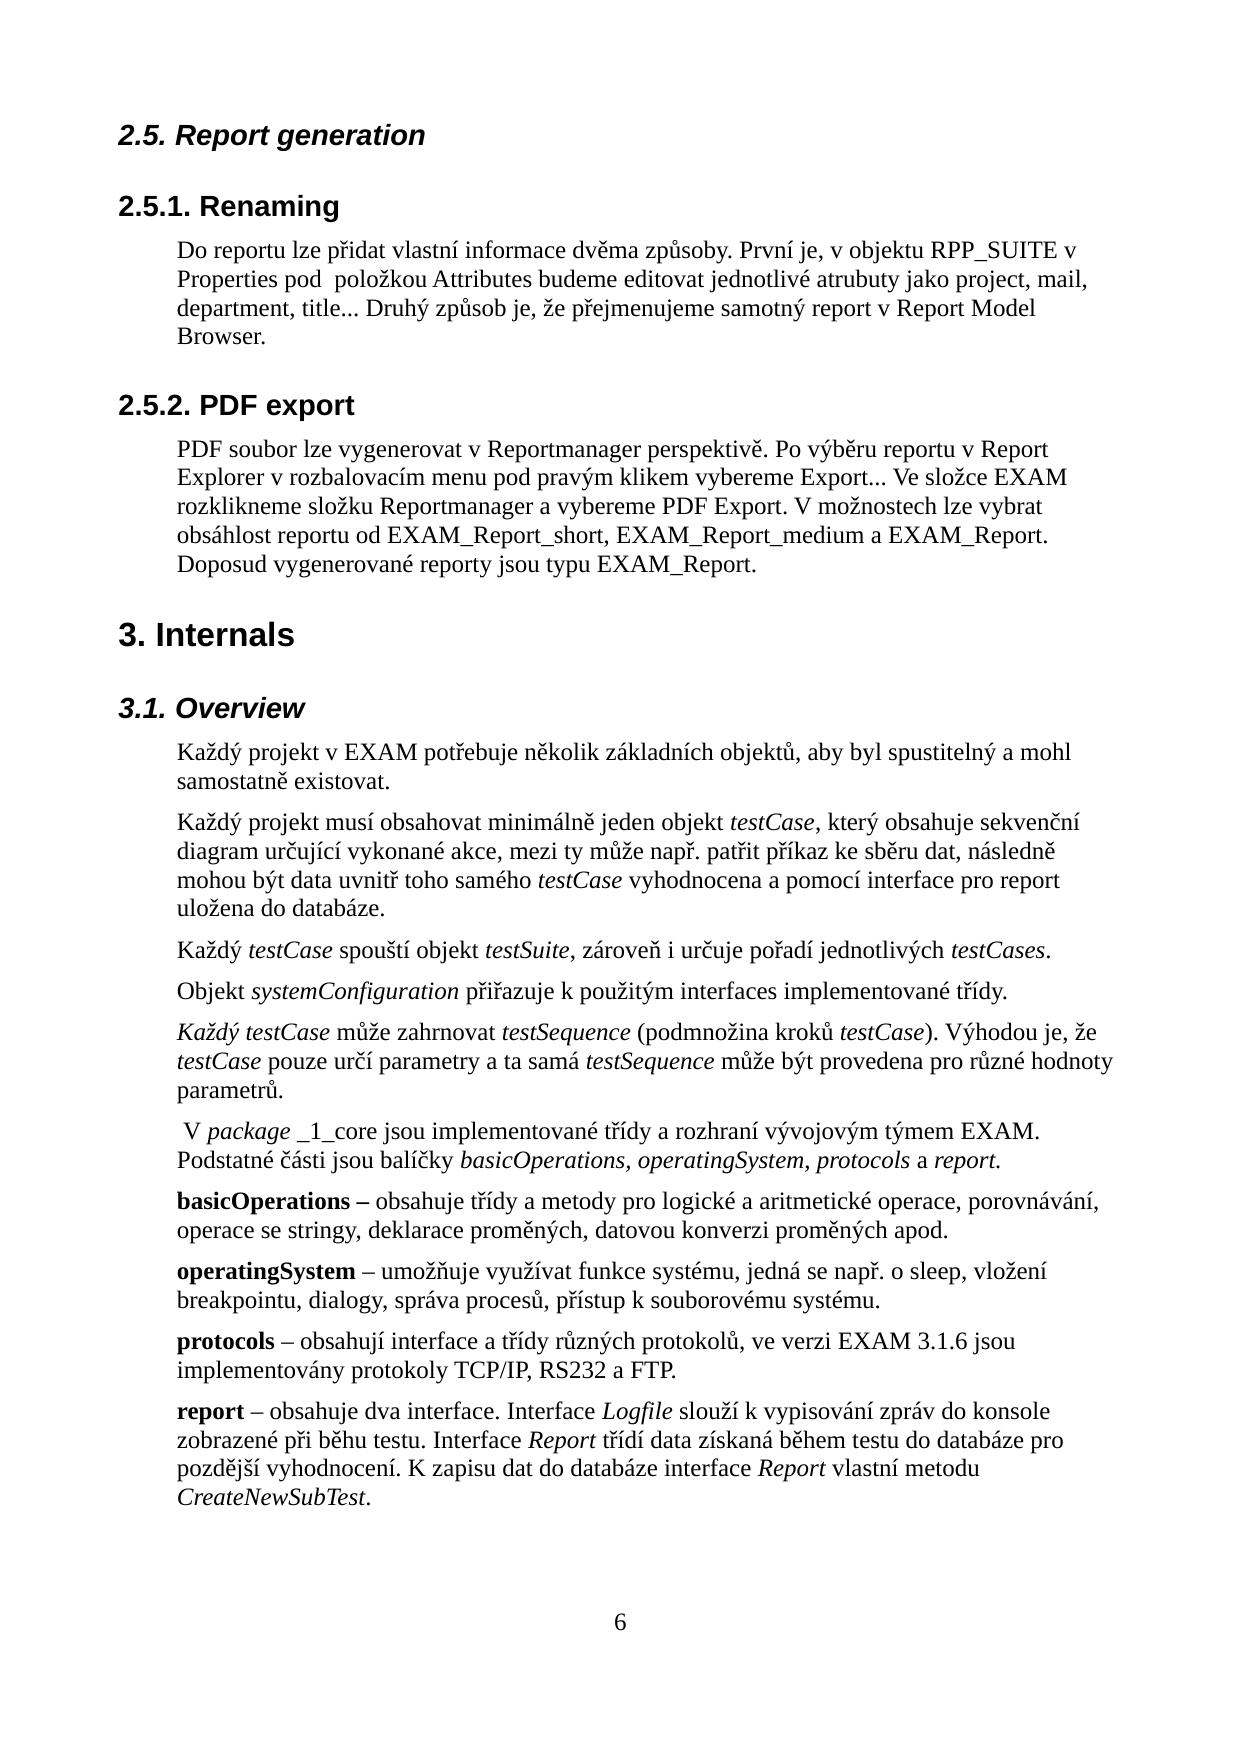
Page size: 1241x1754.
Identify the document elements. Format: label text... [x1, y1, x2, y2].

text protocols – obsahují interface a třídy různých protokolů, ve verzi EXAM 3.1.6 jsou implementovány protokoly TCP/IP, RS232 a FTP. [177, 1326, 1122, 1383]
subtitle Renaming [118, 189, 1122, 223]
subtitle Internals [118, 615, 1122, 654]
text Každý testCase může zahrnovat testSequence (podmnožina kroků testCase). Výhodou je, že testCase pouze určí parametry a ta samá testSequence může být provedena pro různé hodnoty parametrů. [177, 1017, 1122, 1103]
text Do reportu lze přidat vlastní informace dvěma způsoby. První je, v objektu RPP_SUITE v Properties pod položkou Attributes budeme editovat jednotlivé atrubuty jako project, mail, department, title... Druhý způsob je, že přejmenujeme samotný report v Report Model Browser. [177, 235, 1122, 350]
subtitle Overview [118, 691, 1122, 725]
subtitle PDF export [118, 388, 1122, 421]
text report – obsahuje dva interface. Interface Logfile slouží k vypisování zpráv do konsole zobrazené při běhu testu. Interface Report třídí data získaná během testu do databáze pro pozdější vyhodnocení. K zapisu dat do databáze interface Report vlastní metodu CreateNewSubTest. [177, 1396, 1122, 1511]
text V package _1_core jsou implementované třídy a rozhraní vývojovým týmem EXAM. Podstatné části jsou balíčky basicOperations, operatingSystem, protocols a report. [177, 1116, 1122, 1173]
text Objekt systemConfiguration přiřazuje k použitým interfaces implementované třídy. [177, 976, 1122, 1005]
text basicOperations – obsahuje třídy a metody pro logické a aritmetické operace, porovnávání, operace se stringy, deklarace proměných, datovou konverzi proměných apod. [177, 1186, 1122, 1243]
subtitle Report generation [118, 118, 1122, 152]
text Každý testCase spouští objekt testSuite, zároveň i určuje pořadí jednotlivých testCases. [177, 935, 1122, 963]
text Každý projekt musí obsahovat minimálně jeden objekt testCase, který obsahuje sekvenční diagram určující vykonané akce, mezi ty může např. patřit příkaz ke sběru dat, následně mohou být data uvnitř toho samého testCase vyhodnocena a pomocí interface pro report uložena do databáze. [177, 807, 1122, 922]
text operatingSystem – umožňuje využívat funkce systému, jedná se např. o sleep, vložení breakpointu, dialogy, správa procesů, přístup k souborovému systému. [177, 1256, 1122, 1313]
text PDF soubor lze vygenerovat v Reportmanager perspektivě. Po výběru reportu v Report Explorer v rozbalovacím menu pod pravým klikem vybereme Export... Ve složce EXAM rozklikneme složku Reportmanager a vybereme PDF Export. V možnostech lze vybrat obsáhlost reportu od EXAM_Report_short, EXAM_Report_medium a EXAM_Report. Doposud vygenerované reporty jsou typu EXAM_Report. [177, 434, 1122, 577]
text Každý projekt v EXAM potřebuje několik základních objektů, aby byl spustitelný a mohl samostatně existovat. [177, 737, 1122, 795]
